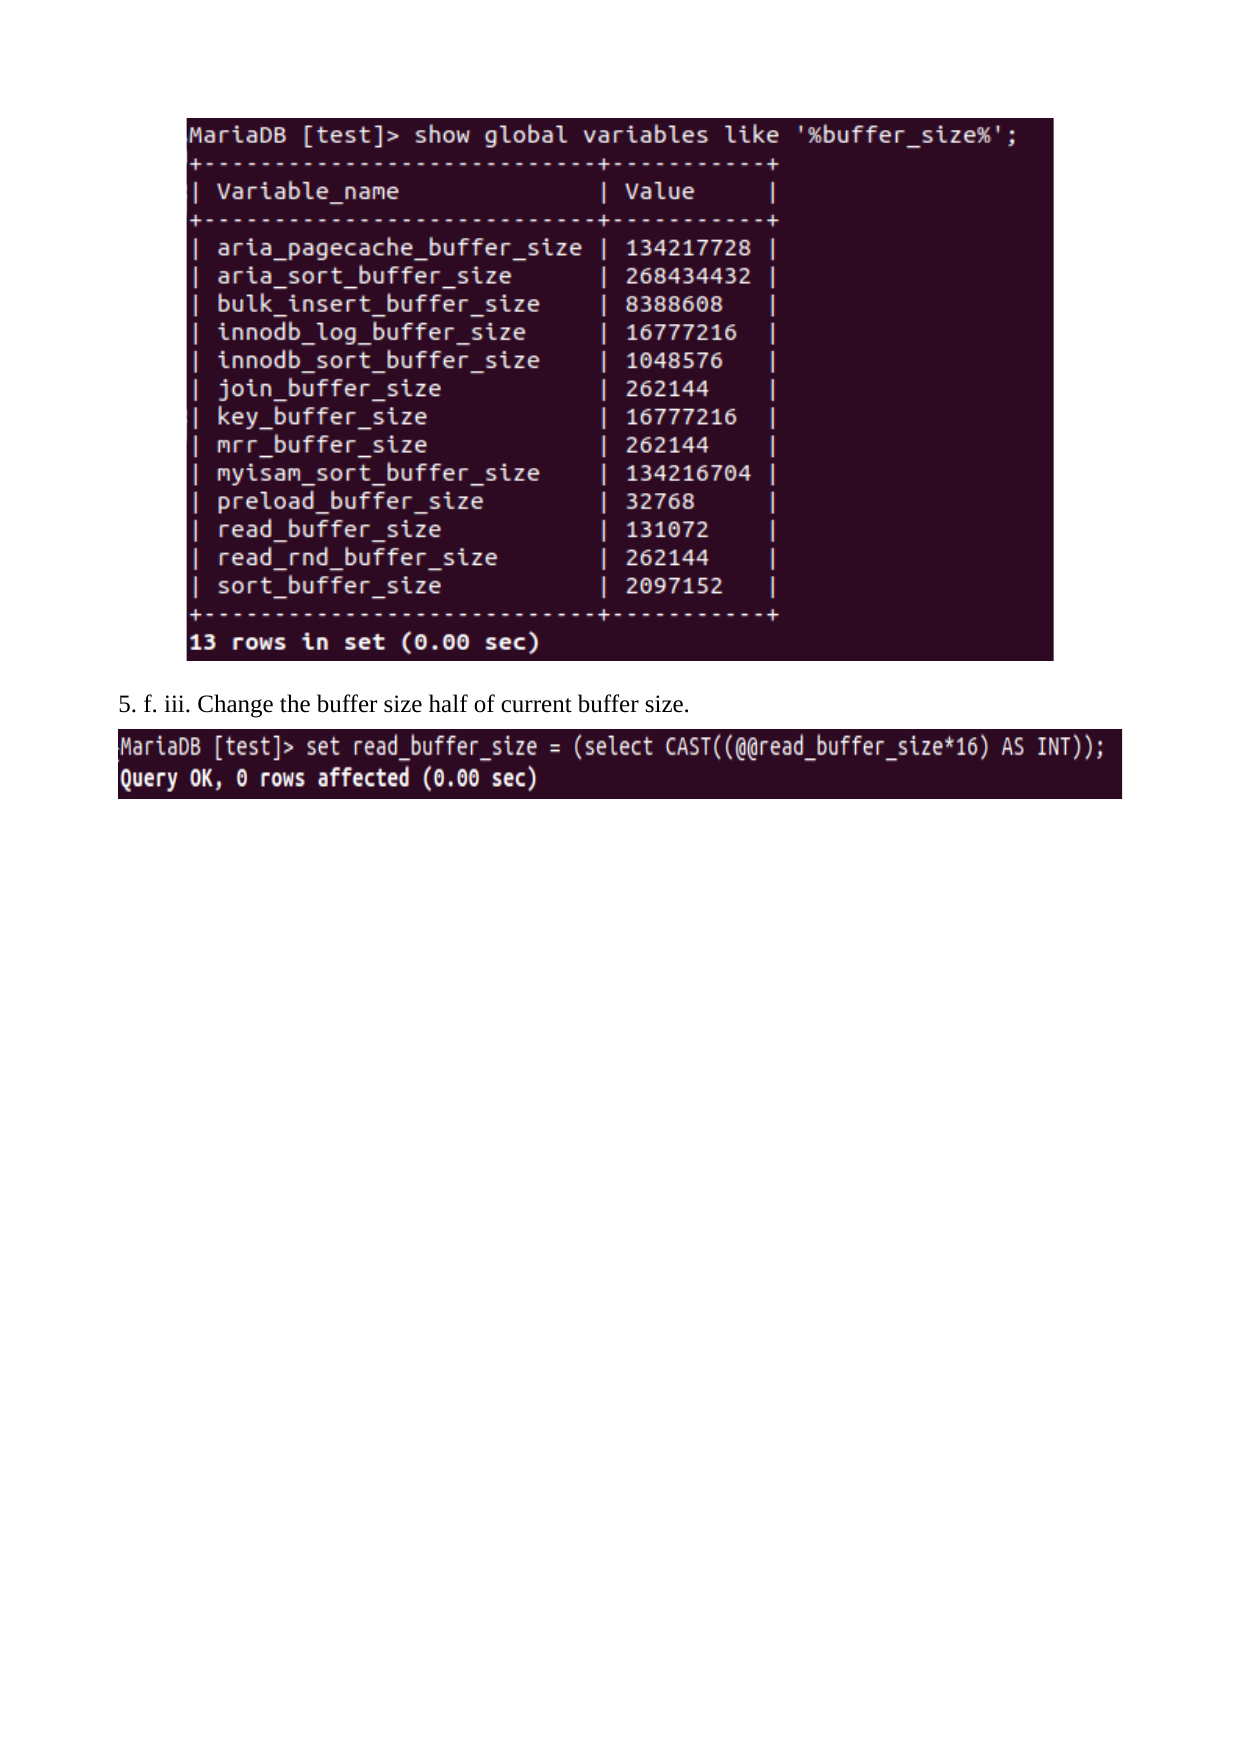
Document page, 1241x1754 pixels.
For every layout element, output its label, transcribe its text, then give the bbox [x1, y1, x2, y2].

text 5. f. iii. Change the buffer size half of current buffer size. [118, 689, 1122, 718]
picture [186, 118, 1054, 661]
picture [118, 729, 1123, 799]
